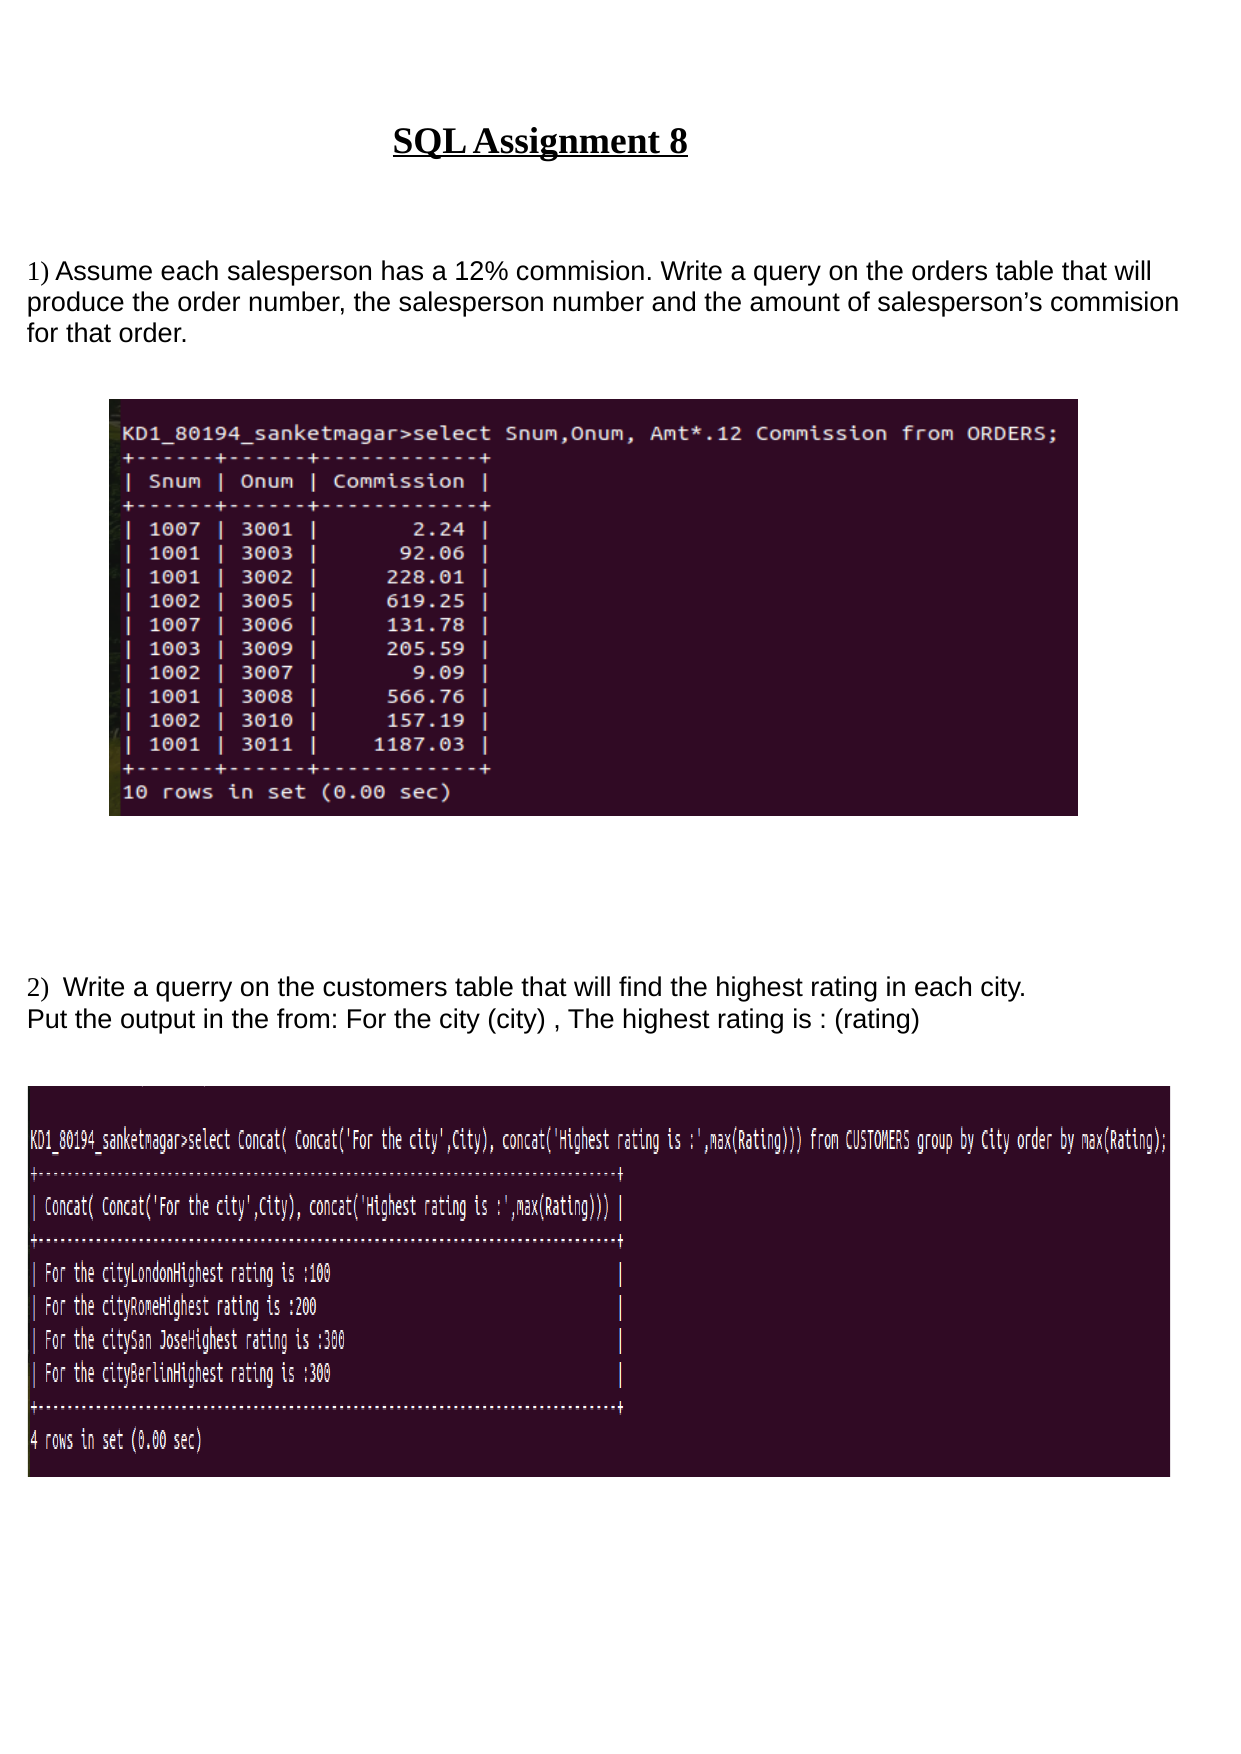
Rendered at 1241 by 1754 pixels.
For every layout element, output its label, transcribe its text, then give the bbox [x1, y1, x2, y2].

picture [27, 1086, 1171, 1477]
text 2) Write a querry on the customers table that will find the highest rating in each city. [27, 971, 1214, 1003]
text 1) Assume each salesperson has a 12% commision. Write a query on the orders table that will produce the order number, the salesperson number and the amount of salesperson’s commision for that order. [27, 255, 1214, 348]
picture [109, 399, 1078, 816]
text Put the output in the from: For the city (city) , The highest rating is : (rating) [27, 1003, 1214, 1034]
text SQL Assignment 8 [27, 118, 1214, 161]
